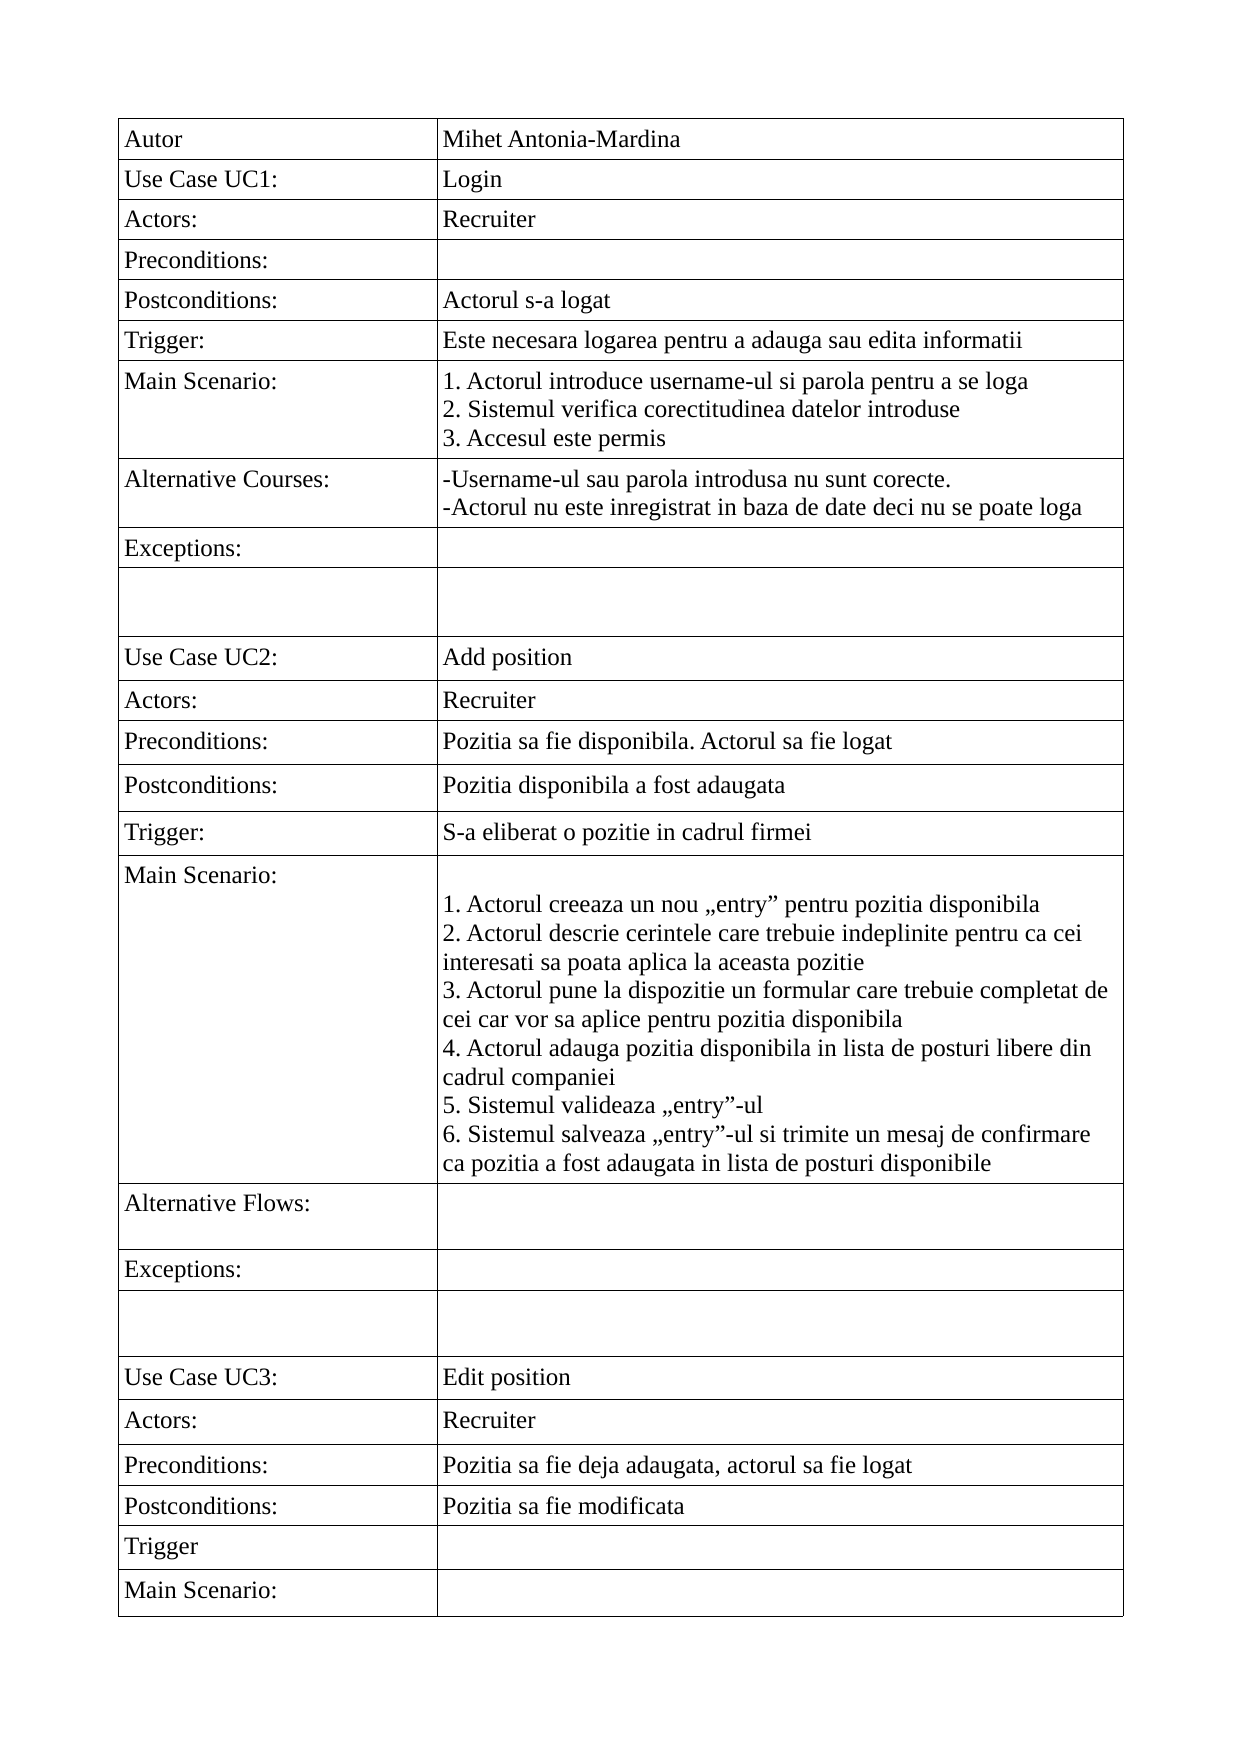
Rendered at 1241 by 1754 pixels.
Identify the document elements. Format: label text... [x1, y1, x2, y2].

table_cell Trigger: [119, 321, 437, 360]
table_cell Trigger: [119, 812, 437, 855]
table_cell Main Scenario: [119, 1570, 437, 1616]
table_cell [438, 1184, 1123, 1249]
table_cell Alternative Flows: [119, 1184, 437, 1249]
table_cell [119, 1291, 437, 1356]
table_cell [119, 568, 437, 636]
table_cell [438, 1526, 1123, 1569]
table_cell Actors: [119, 681, 437, 720]
table_cell Postconditions: [119, 280, 437, 320]
table_cell Actors: [119, 1400, 437, 1444]
table_cell -Username-ul sau parola introdusa nu sunt corecte. -Actorul nu este inregistrat in baza de date deci nu se poate loga [438, 459, 1123, 527]
table_cell Actorul s-a logat [438, 280, 1123, 320]
table_cell Main Scenario: [119, 856, 437, 1182]
table_header Autor [119, 119, 437, 158]
table_cell [438, 240, 1123, 279]
table_cell Pozitia disponibila a fost adaugata [438, 765, 1123, 811]
table_cell Use Case UC2: [119, 637, 437, 680]
table_cell Pozitia sa fie modificata [438, 1486, 1123, 1525]
table_cell Recruiter [438, 681, 1123, 720]
table_header Mihet Antonia-Mardina [438, 119, 1123, 158]
table_cell Login [438, 160, 1123, 199]
table_cell [438, 1250, 1123, 1290]
table_cell Postconditions: [119, 1486, 437, 1525]
table_cell Use Case UC3: [119, 1357, 437, 1399]
table_cell S-a eliberat o pozitie in cadrul firmei [438, 812, 1123, 855]
table_cell Postconditions: [119, 765, 437, 811]
table_cell Main Scenario: [119, 361, 437, 458]
table_cell [438, 1291, 1123, 1356]
table_cell Trigger [119, 1526, 437, 1569]
table_cell [438, 528, 1123, 567]
table_cell Edit position [438, 1357, 1123, 1399]
table_cell [438, 568, 1123, 636]
table_cell Use Case UC1: [119, 160, 437, 199]
table_cell 1. Actorul introduce username-ul si parola pentru a se loga 2. Sistemul verifica corectitudinea datelor introduse 3. Accesul este permis [438, 361, 1123, 458]
table_cell Este necesara logarea pentru a adauga sau edita informatii [438, 321, 1123, 360]
table_cell Pozitia sa fie deja adaugata, actorul sa fie logat [438, 1445, 1123, 1485]
table_cell Preconditions: [119, 721, 437, 764]
table_cell 1. Actorul creeaza un nou „entry” pentru pozitia disponibila 2. Actorul descrie cerintele care trebuie indeplinite pentru ca cei interesati sa poata aplica la aceasta pozitie 3. Actorul pune la dispozitie un formular care trebuie completat de cei car vor sa aplice pentru pozitia disponibila 4. Actorul adauga pozitia disponibila in lista de posturi libere din cadrul companiei 5. Sistemul valideaza „entry”-ul 6. Sistemul salveaza „entry”-ul si trimite un mesaj de confirmare ca pozitia a fost adaugata in lista de posturi disponibile [438, 856, 1123, 1182]
table_cell Pozitia sa fie disponibila. Actorul sa fie logat [438, 721, 1123, 764]
table_cell Alternative Courses: [119, 459, 437, 527]
table_cell Actors: [119, 200, 437, 239]
table_cell Preconditions: [119, 240, 437, 279]
table_cell Recruiter [438, 200, 1123, 239]
table_cell Exceptions: [119, 1250, 437, 1290]
table_cell Preconditions: [119, 1445, 437, 1485]
table_cell Recruiter [438, 1400, 1123, 1444]
table_cell [438, 1570, 1123, 1616]
table_cell Add position [438, 637, 1123, 680]
table_cell Exceptions: [119, 528, 437, 567]
